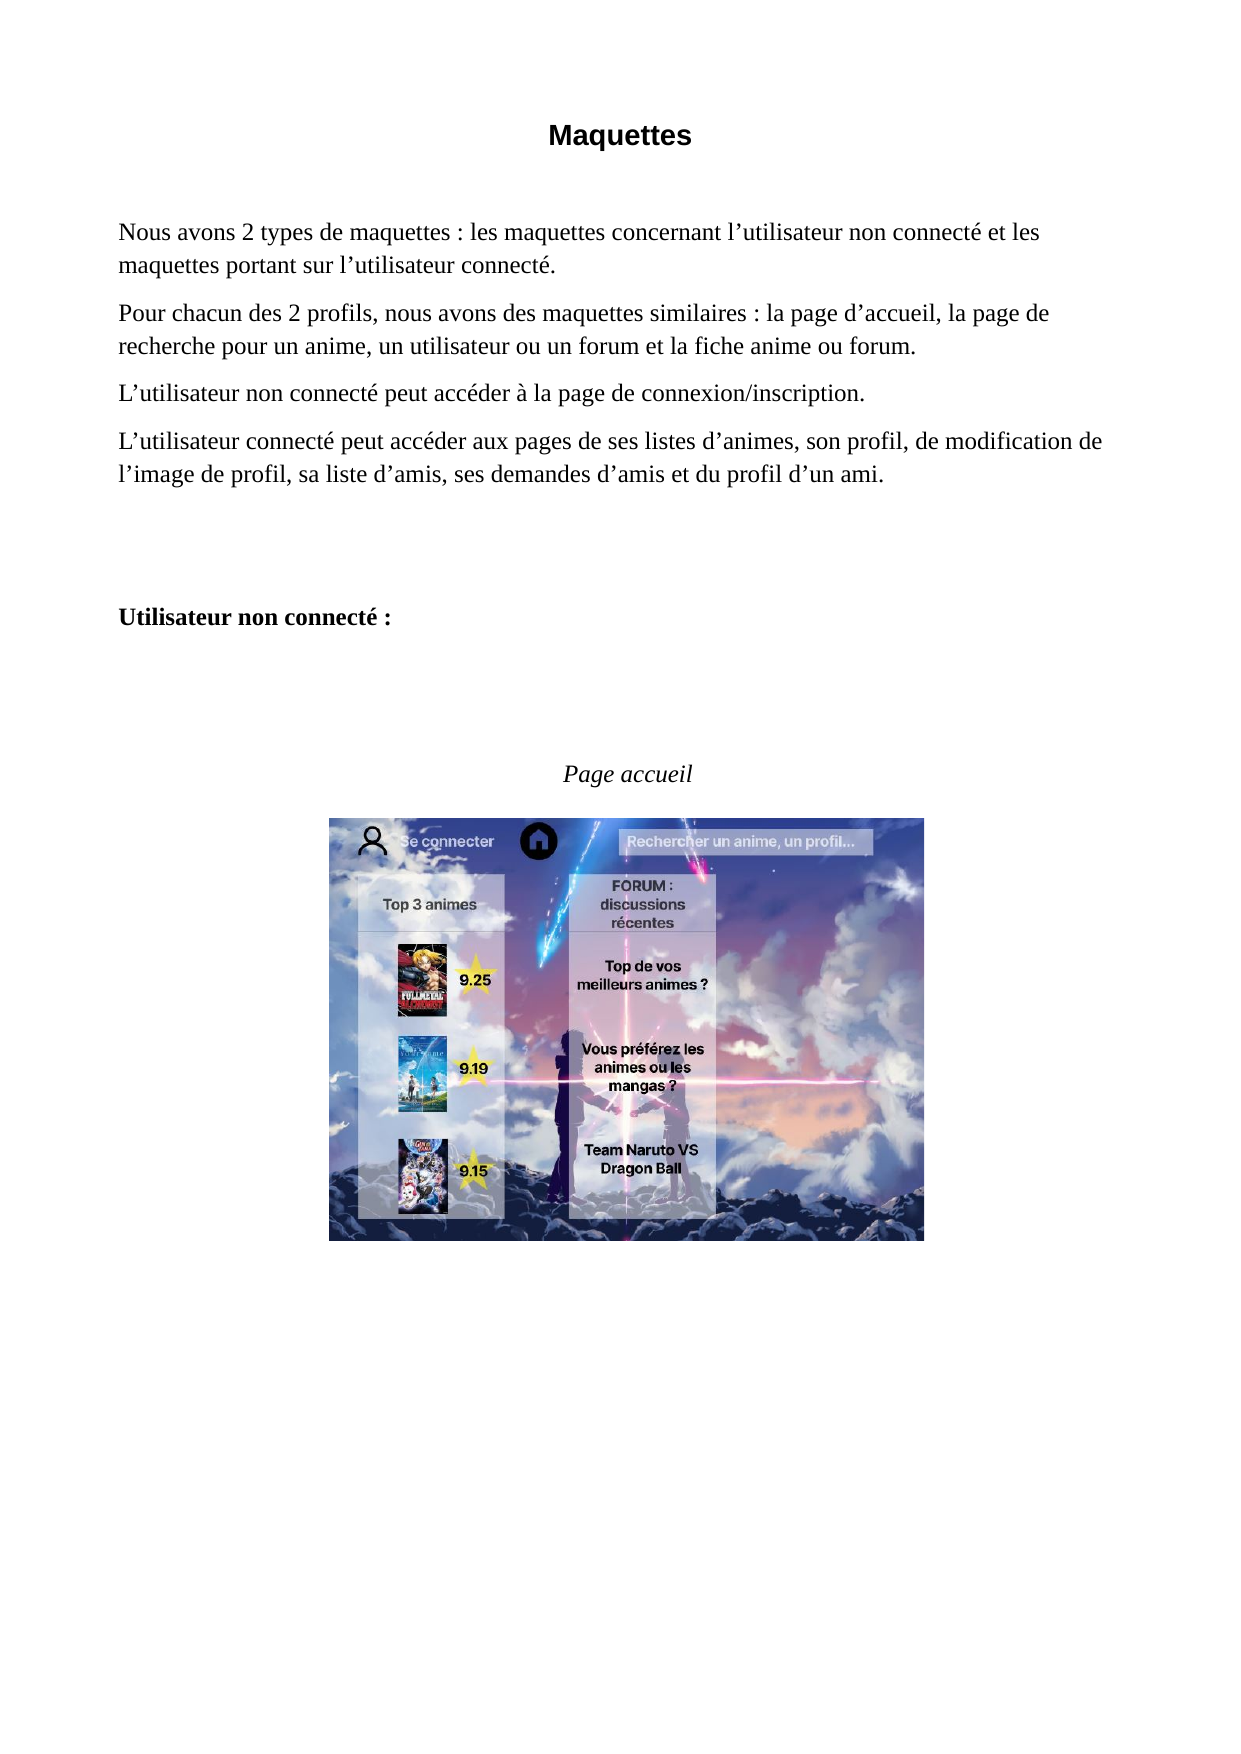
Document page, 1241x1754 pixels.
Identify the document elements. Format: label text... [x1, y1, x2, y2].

picture [329, 818, 925, 1241]
text Nous avons 2 types de maquettes : les maquettes concernant l’utilisateur non connecté et les maquettes portant sur l’utilisateur connecté. [118, 217, 1122, 279]
text Pour chacun des 2 profils, nous avons des maquettes similaires : la page d’accueil, la page de recherche pour un anime, un utilisateur ou un forum et la fiche anime ou forum. [118, 298, 1122, 360]
text L’utilisateur connecté peut accéder aux pages de ses listes d’animes, son profil, de modification de l’image de profil, sa liste d’amis, ses demandes d’amis et du profil d’un ami. [118, 426, 1122, 488]
subtitle Maquettes [118, 118, 1122, 152]
text Utilisateur non connecté : [118, 602, 1122, 631]
text L’utilisateur non connecté peut accéder à la page de connexion/inscription. [118, 378, 1122, 407]
